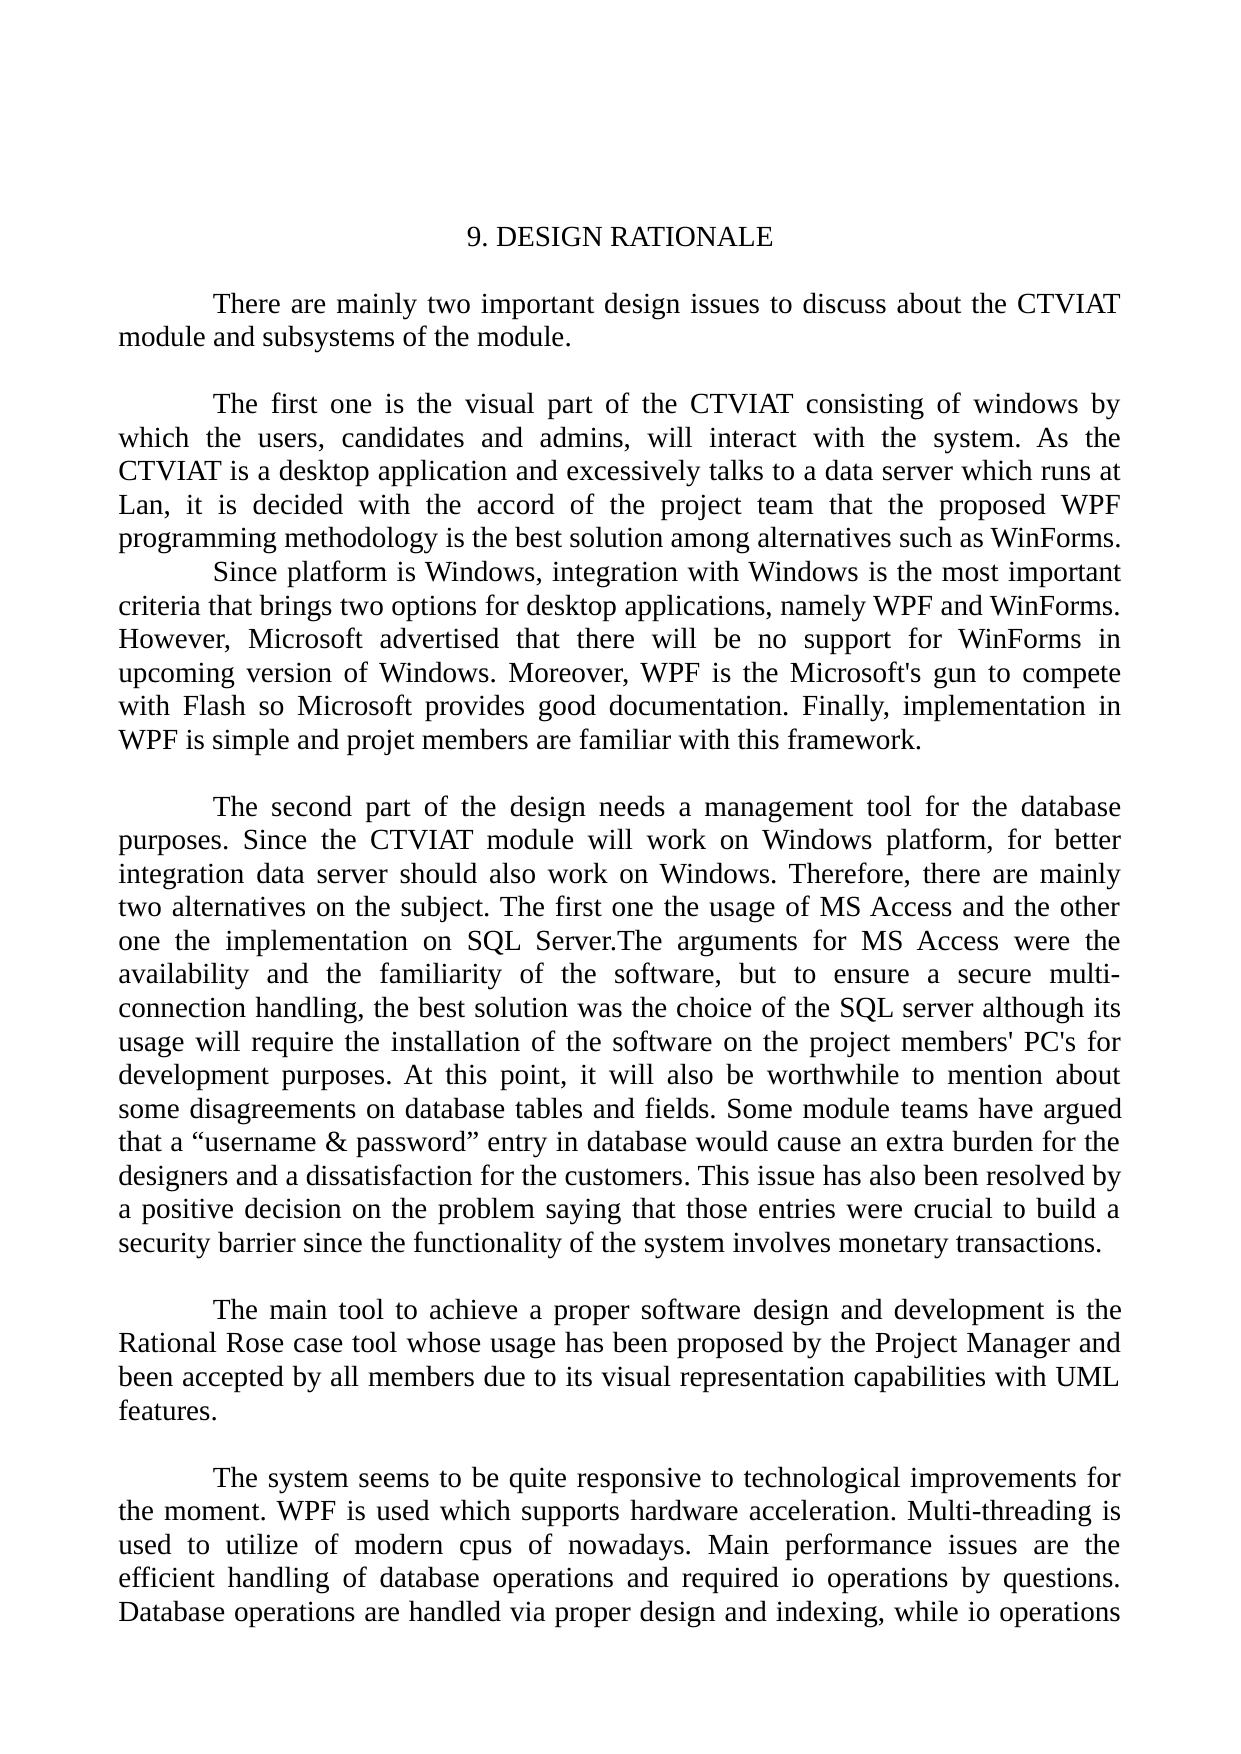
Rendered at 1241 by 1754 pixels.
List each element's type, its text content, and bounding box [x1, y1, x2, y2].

text The system seems to be quite responsive to technological improvements for the moment. WPF is used which supports hardware acceleration. Multi-threading is used to utilize of modern cpus of nowadays. Main performance issues are the efficient handling of database operations and required io operations by questions. Database operations are handled via proper design and indexing, while io operations [118, 1460, 1122, 1627]
text The second part of the design needs a management tool for the database purposes. Since the CTVIAT module will work on Windows platform, for better integration data server should also work on Windows. Therefore, there are mainly two alternatives on the subject. The first one the usage of MS Access and the other one the implementation on SQL Server.The arguments for MS Access were the availability and the familiarity of the software, but to ensure a secure multi-connection handling, the best solution was the choice of the SQL server although its usage will require the installation of the software on the project members' PC's for development purposes. At this point, it will also be worthwhile to mention about some disagreements on database tables and fields. Some module teams have argued that a “username & password” entry in database would cause an extra burden for the designers and a dissatisfaction for the customers. This issue has also been resolved by a positive decision on the problem saying that those entries were crucial to build a security barrier since the functionality of the system involves monetary transactions. [118, 789, 1122, 1258]
text There are mainly two important design issues to discuss about the CTVIAT module and subsystems of the module. [118, 286, 1122, 353]
list 9. DESIGN RATIONALE [118, 219, 1122, 252]
text The first one is the visual part of the CTVIAT consisting of windows by which the users, candidates and admins, will interact with the system. As the CTVIAT is a desktop application and excessively talks to a data server which runs at Lan, it is decided with the accord of the project team that the proposed WPF programming methodology is the best solution among alternatives such as WinForms. [118, 386, 1122, 554]
text Since platform is Windows, integration with Windows is the most important criteria that brings two options for desktop applications, namely WPF and WinForms. However, Microsoft advertised that there will be no support for WinForms in upcoming version of Windows. Moreover, WPF is the Microsoft's gun to compete with Flash so Microsoft provides good documentation. Finally, implementation in WPF is simple and projet members are familiar with this framework. [118, 554, 1122, 755]
text The main tool to achieve a proper software design and development is the Rational Rose case tool whose usage has been proposed by the Project Manager and been accepted by all members due to its visual representation capabilities with UML features. [118, 1292, 1122, 1426]
